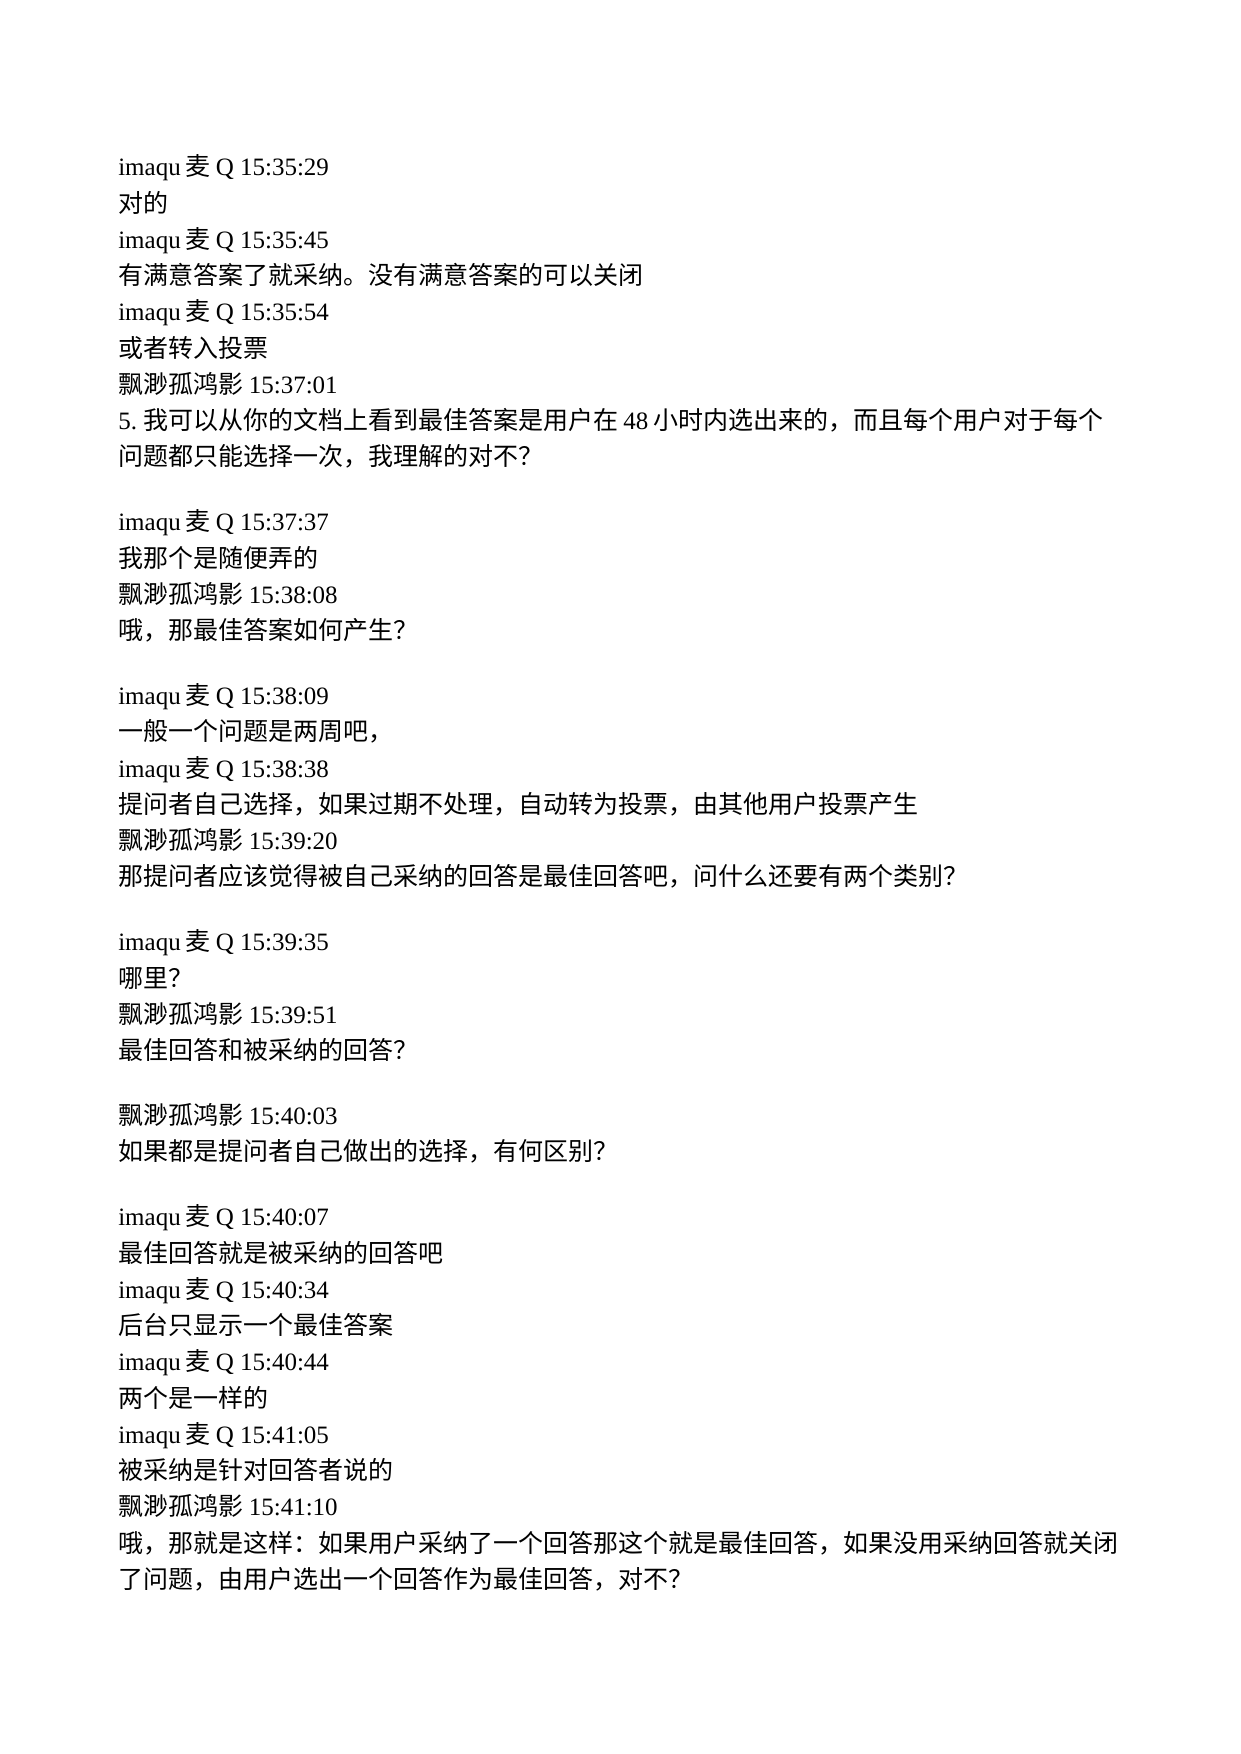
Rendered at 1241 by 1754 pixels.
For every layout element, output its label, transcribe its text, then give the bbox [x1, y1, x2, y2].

text 最佳回答和被采纳的回答？ [118, 1031, 1122, 1067]
text 或者转入投票 [118, 328, 1122, 364]
text 飘渺孤鸿影 15:37:01 [118, 364, 1122, 401]
text 那提问者应该觉得被自己采纳的回答是最佳回答吧，问什么还要有两个类别？ [118, 857, 1122, 893]
text imaqu麦Q 15:35:54 [118, 292, 1122, 328]
text imaqu麦Q 15:35:45 [118, 219, 1122, 256]
text 最佳回答就是被采纳的回答吧 [118, 1233, 1122, 1269]
text 两个是一样的 [118, 1378, 1122, 1414]
text 提问者自己选择，如果过期不处理，自动转为投票，由其他用户投票产生 [118, 784, 1122, 821]
text 被采纳是针对回答者说的 [118, 1451, 1122, 1487]
text 后台只显示一个最佳答案 [118, 1306, 1122, 1342]
text 飘渺孤鸿影 15:39:51 [118, 994, 1122, 1031]
text 有满意答案了就采纳。没有满意答案的可以关闭 [118, 256, 1122, 292]
text 我那个是随便弄的 [118, 538, 1122, 574]
text 5. 我可以从你的文档上看到最佳答案是用户在48小时内选出来的，而且每个用户对于每个问题都只能选择一次，我理解的对不？ [118, 401, 1122, 473]
text imaqu麦Q 15:37:37 [118, 502, 1122, 538]
text imaqu麦Q 15:40:44 [118, 1342, 1122, 1378]
text imaqu麦Q 15:40:34 [118, 1269, 1122, 1306]
text imaqu麦Q 15:38:38 [118, 748, 1122, 784]
text 哪里？ [118, 958, 1122, 994]
text imaqu麦Q 15:40:07 [118, 1197, 1122, 1233]
text 哦，那就是这样：如果用户采纳了一个回答那这个就是最佳回答，如果没用采纳回答就关闭了问题，由用户选出一个回答作为最佳回答，对不？ [118, 1523, 1122, 1596]
text 哦，那最佳答案如何产生？ [118, 611, 1122, 647]
text 飘渺孤鸿影 15:38:08 [118, 574, 1122, 611]
text imaqu麦Q 15:38:09 [118, 676, 1122, 712]
text imaqu麦Q 15:35:29 [118, 147, 1122, 183]
text 对的 [118, 183, 1122, 219]
text 一般一个问题是两周吧， [118, 712, 1122, 748]
text 飘渺孤鸿影 15:41:10 [118, 1487, 1122, 1523]
text imaqu麦Q 15:39:35 [118, 922, 1122, 958]
text 如果都是提问者自己做出的选择，有何区别？ [118, 1132, 1122, 1168]
text 飘渺孤鸿影 15:39:20 [118, 821, 1122, 857]
text imaqu麦Q 15:41:05 [118, 1414, 1122, 1451]
text 飘渺孤鸿影 15:40:03 [118, 1096, 1122, 1132]
